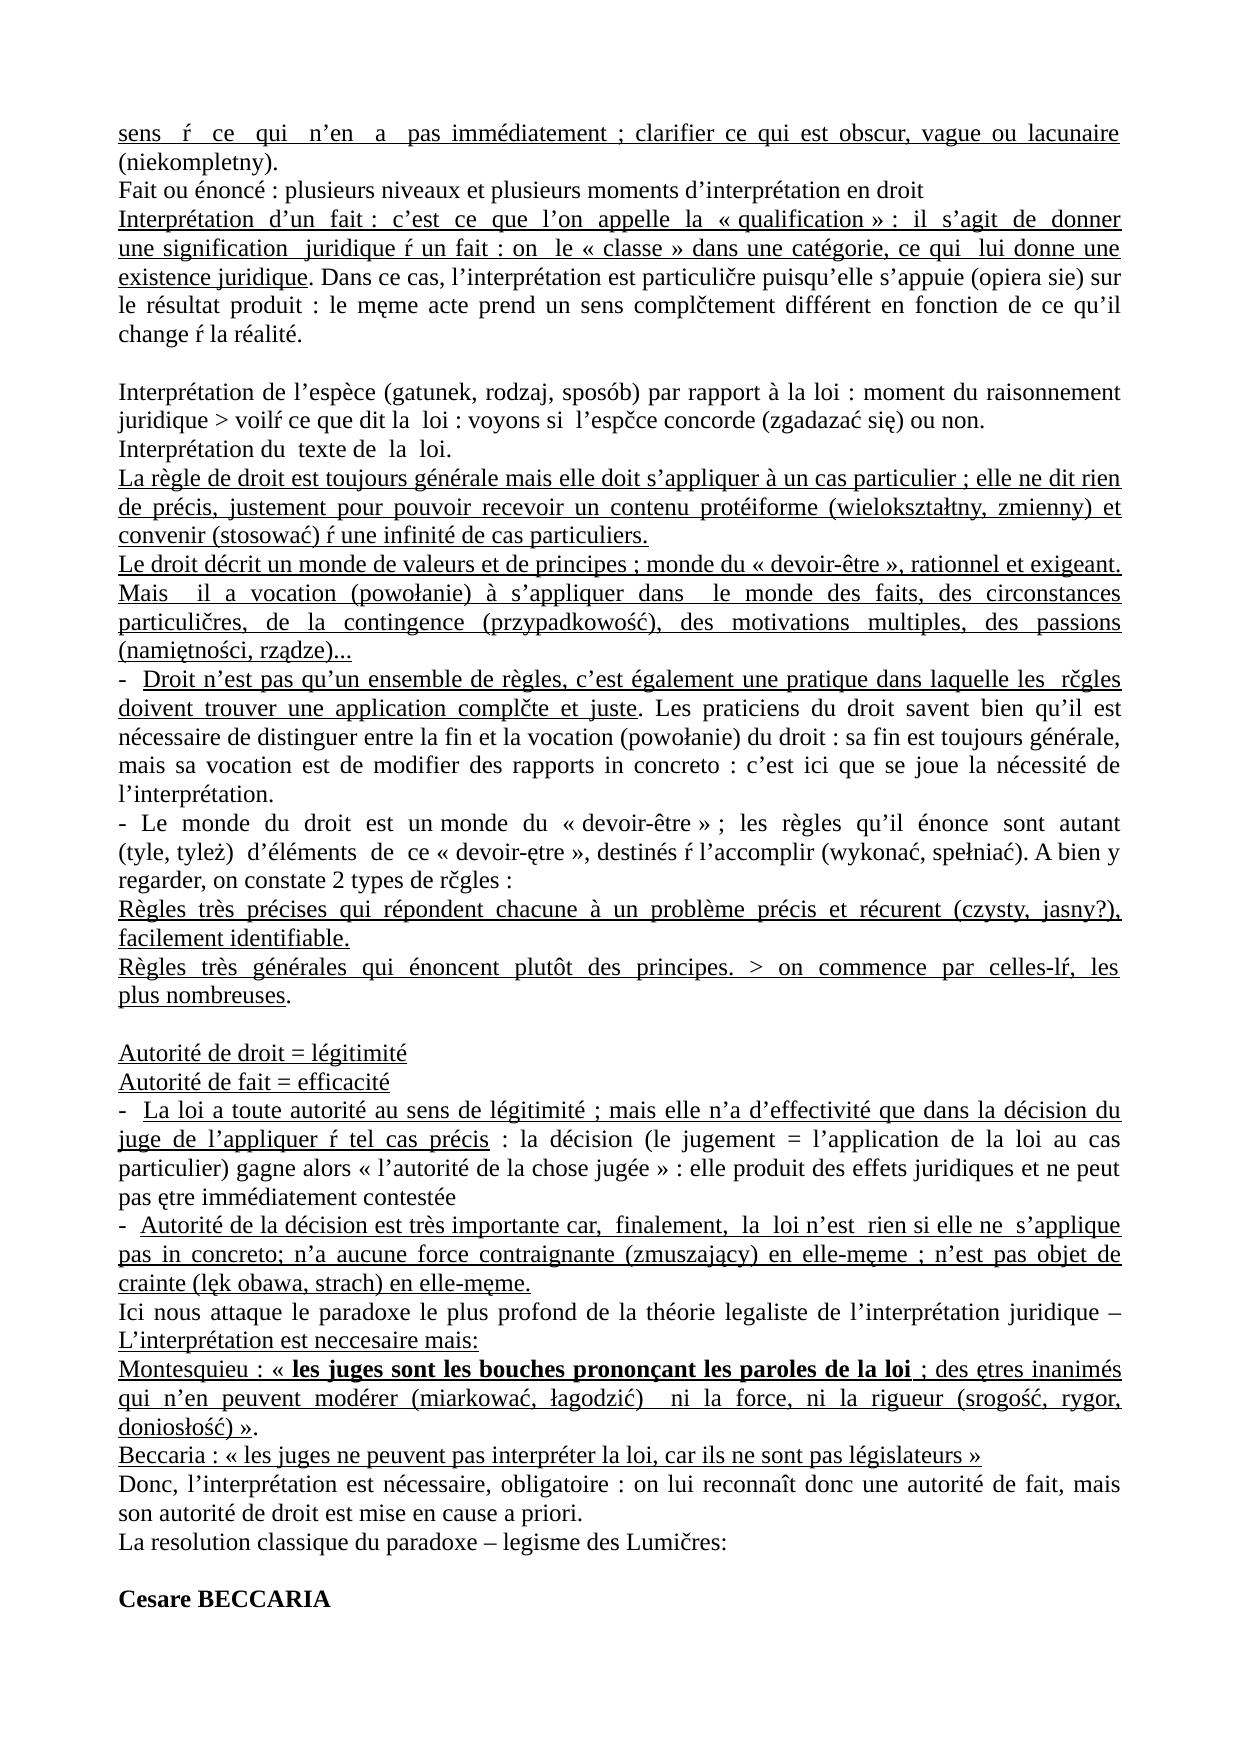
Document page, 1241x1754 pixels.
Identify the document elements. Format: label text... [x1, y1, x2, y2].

text Règles très générales qui énoncent plutôt des principes. > on commence par celles-lŕ, les plus nombreuses. [118, 952, 1122, 1009]
text Ici nous attaque le paradoxe le plus profond de la théorie legaliste de l’interprétation juridique – L’interprétation est neccesaire mais: [118, 1297, 1122, 1354]
text facilement identifiable. [118, 921, 1122, 952]
text - La loi a toute autorité au sens de légitimité ; mais elle n’a d’effectivité que dans la décision du juge de l’appliquer ŕ tel cas précis : la décision (le jugement = l’application de la loi au cas particulier) gagne alors « l’autorité de la chose jugée » : elle produit des effets juridiques et ne peut pas ętre immédiatement contestée [118, 1096, 1122, 1211]
text crainte (lęk obawa, strach) en elle-męme. [118, 1266, 1122, 1297]
text sens ŕ ce qui n’en a pas immédiatement ; clarifier ce qui est obscur, vague ou lacunaire (niekompletny). [118, 118, 1122, 176]
text Fait ou énoncé : plusieurs niveaux et plusieurs moments d’interprétation en droit [118, 176, 1122, 204]
text Le droit décrit un monde de valeurs et de principes ; monde du « devoir-être », rationnel et exigeant. [118, 549, 1122, 574]
text convenir (stosować) ŕ une infinité de cas particuliers. [118, 518, 1122, 549]
text Interprétation d’un fait : c’est ce que l’on appelle la « qualification » : il s’agit de donner [118, 204, 1122, 229]
text Interprétation de l’espèce (gatunek, rodzaj, sposób) par rapport à la loi : moment du raisonnement juridique > voilŕ ce que dit la loi : voyons si l’espčce concorde (zgadazać się) ou non. [118, 377, 1122, 434]
text - Droit n’est pas qu’un ensemble de règles, c’est également une pratique dans laquelle les rčgles doivent trouver une application complčte et juste. Les praticiens du droit savent bien qu’il est nécessaire de distinguer entre la fin et la vocation (powołanie) du droit : sa fin est toujours générale, mais sa vocation est de modifier des rapports in concreto : c’est ici que se joue la nécessité de l’interprétation. [118, 664, 1122, 808]
text particuličres, de la contingence (przypadkowość), des motivations multiples, des passions [118, 604, 1122, 632]
text Mais il a vocation (powołanie) à s’appliquer dans le monde des faits, des circonstances [118, 578, 1122, 603]
text Autorité de droit = légitimité [118, 1038, 1122, 1067]
text doniosłość) ». [118, 1409, 1122, 1441]
text - Autorité de la décision est très importante car, finalement, la loi n’est rien si elle ne s’applique pas in concreto; n’a aucune force contraignante (zmuszający) en elle-męme ; n’est pas objet de [118, 1211, 1122, 1264]
text - Le monde du droit est un monde du « devoir-être » ; les règles qu’il énonce sont autant (tyle, tyleż) d’éléments de ce « devoir-ętre », destinés ŕ l’accomplir (wykonać, spełniać). A bien y regarder, on constate 2 types de rčgles : [118, 808, 1122, 894]
text Règles très précises qui répondent chacune à un problème précis et récurent (czysty, jasny?), [118, 894, 1122, 919]
text Interprétation du texte de la loi. [118, 434, 1122, 463]
text qui n’en peuvent modérer (miarkować, łagodzić) ni la force, ni la rigueur (srogość, rygor, [118, 1380, 1122, 1408]
text Donc, l’interprétation est nécessaire, obligatoire : on lui reconnaît donc une autorité de fait, mais son autorité de droit est mise en cause a priori. [118, 1469, 1122, 1527]
text de précis, justement pour pouvoir recevoir un contenu protéiforme (wielokształtny, zmienny) et [118, 489, 1122, 517]
text La resolution classique du paradoxe – legisme des Lumičres: [118, 1527, 1122, 1556]
text Cesare BECCARIA [118, 1584, 1122, 1613]
text (namiętności, rządze)... [118, 633, 1122, 664]
text La règle de droit est toujours générale mais elle doit s’appliquer à un cas particulier ; elle ne dit rien [118, 463, 1122, 488]
text une signification juridique ŕ un fait : on le « classe » dans une catégorie, ce qui lui donne une existence juridique. Dans ce cas, l’interprétation est particuličre puisqu’elle s’appuie (opiera sie) sur le résultat produit : le męme acte prend un sens complčtement différent en fonction de ce qu’il change ŕ la réalité. [118, 231, 1122, 348]
text Autorité de fait = efficacité [118, 1067, 1122, 1096]
text Beccaria : « les juges ne peuvent pas interpréter la loi, car ils ne sont pas législateurs » [118, 1441, 1122, 1469]
text Montesquieu : « les juges sont les bouches prononçant les paroles de la loi ; des ętres inanimés [118, 1354, 1122, 1379]
